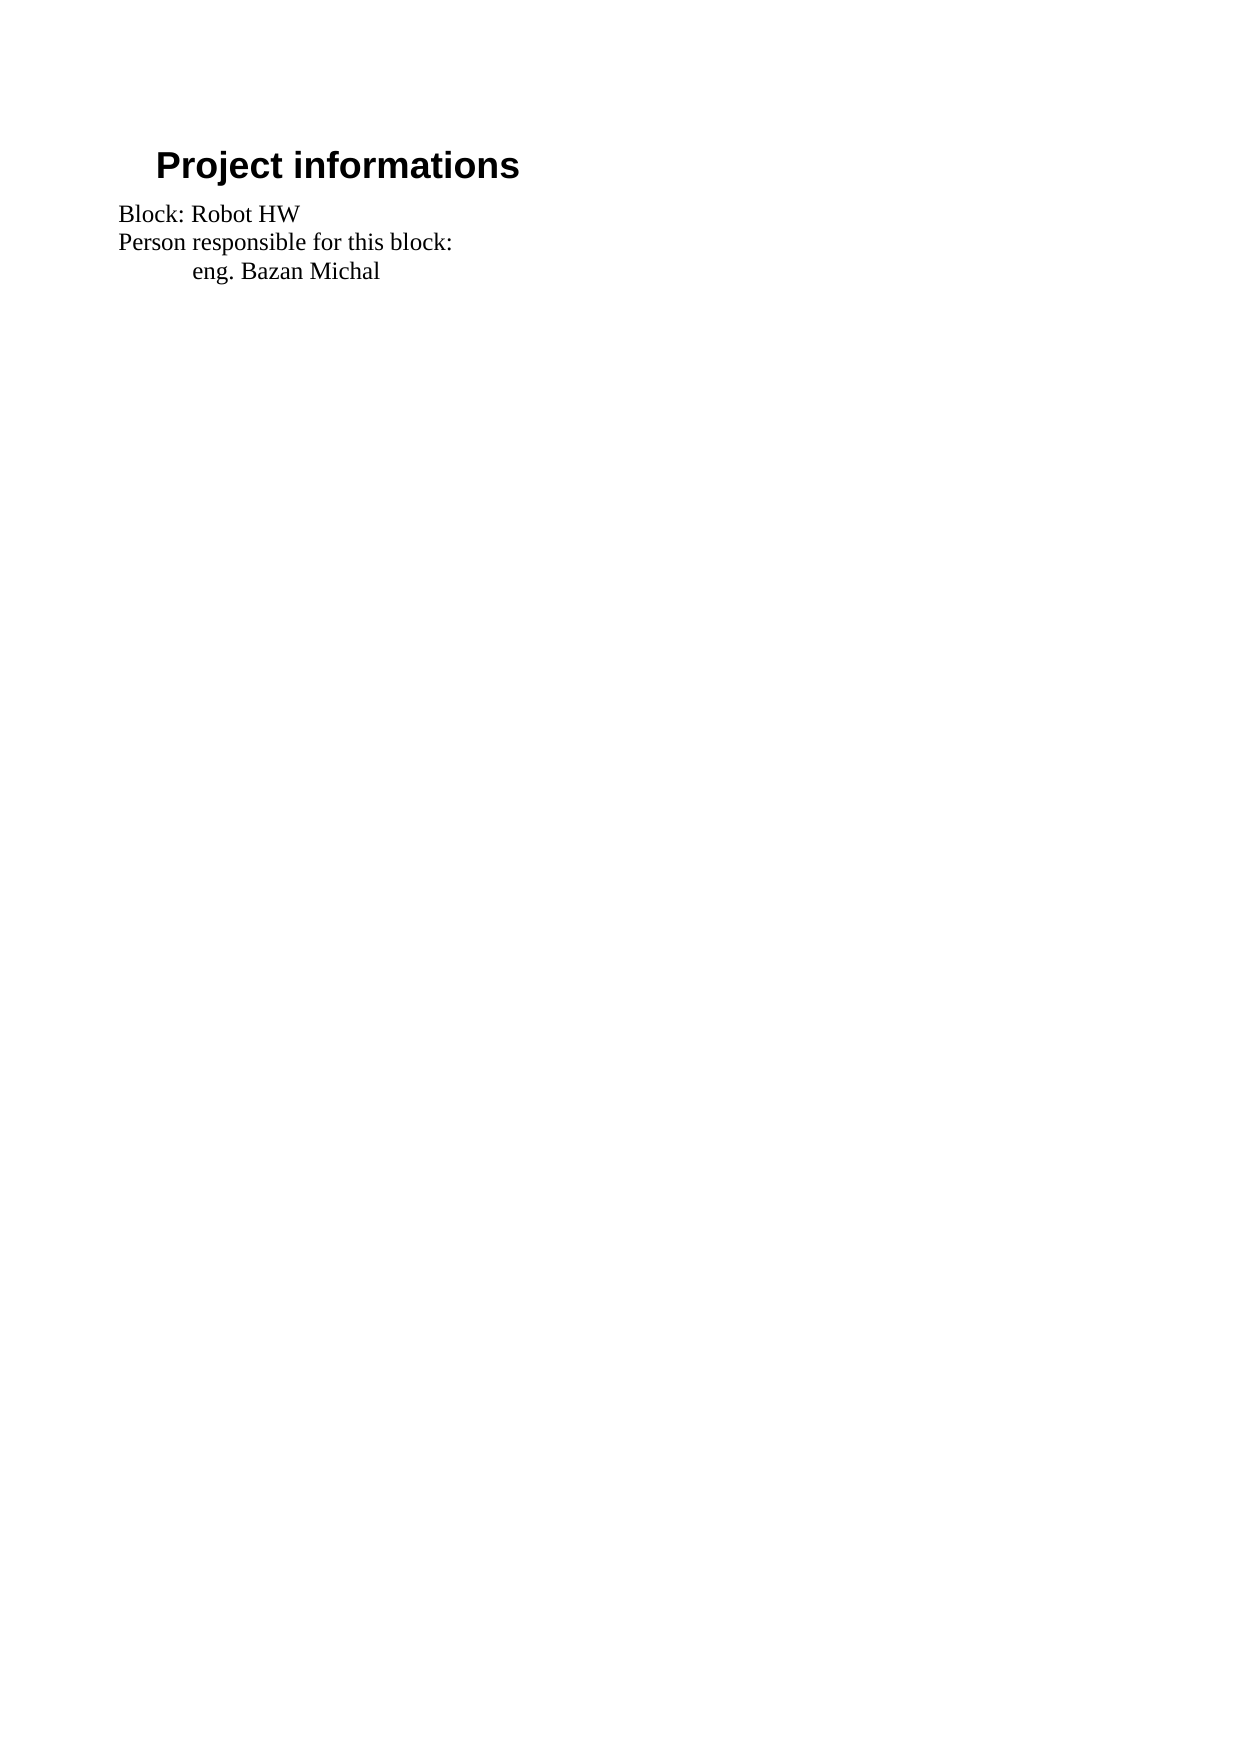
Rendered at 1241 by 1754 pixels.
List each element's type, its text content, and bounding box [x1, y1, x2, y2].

text Person responsible for this block: [118, 227, 1122, 256]
text Block: Robot HW [118, 199, 1122, 227]
subtitle Project informations [156, 143, 1122, 186]
text eng. Bazan Michal [118, 256, 1122, 285]
